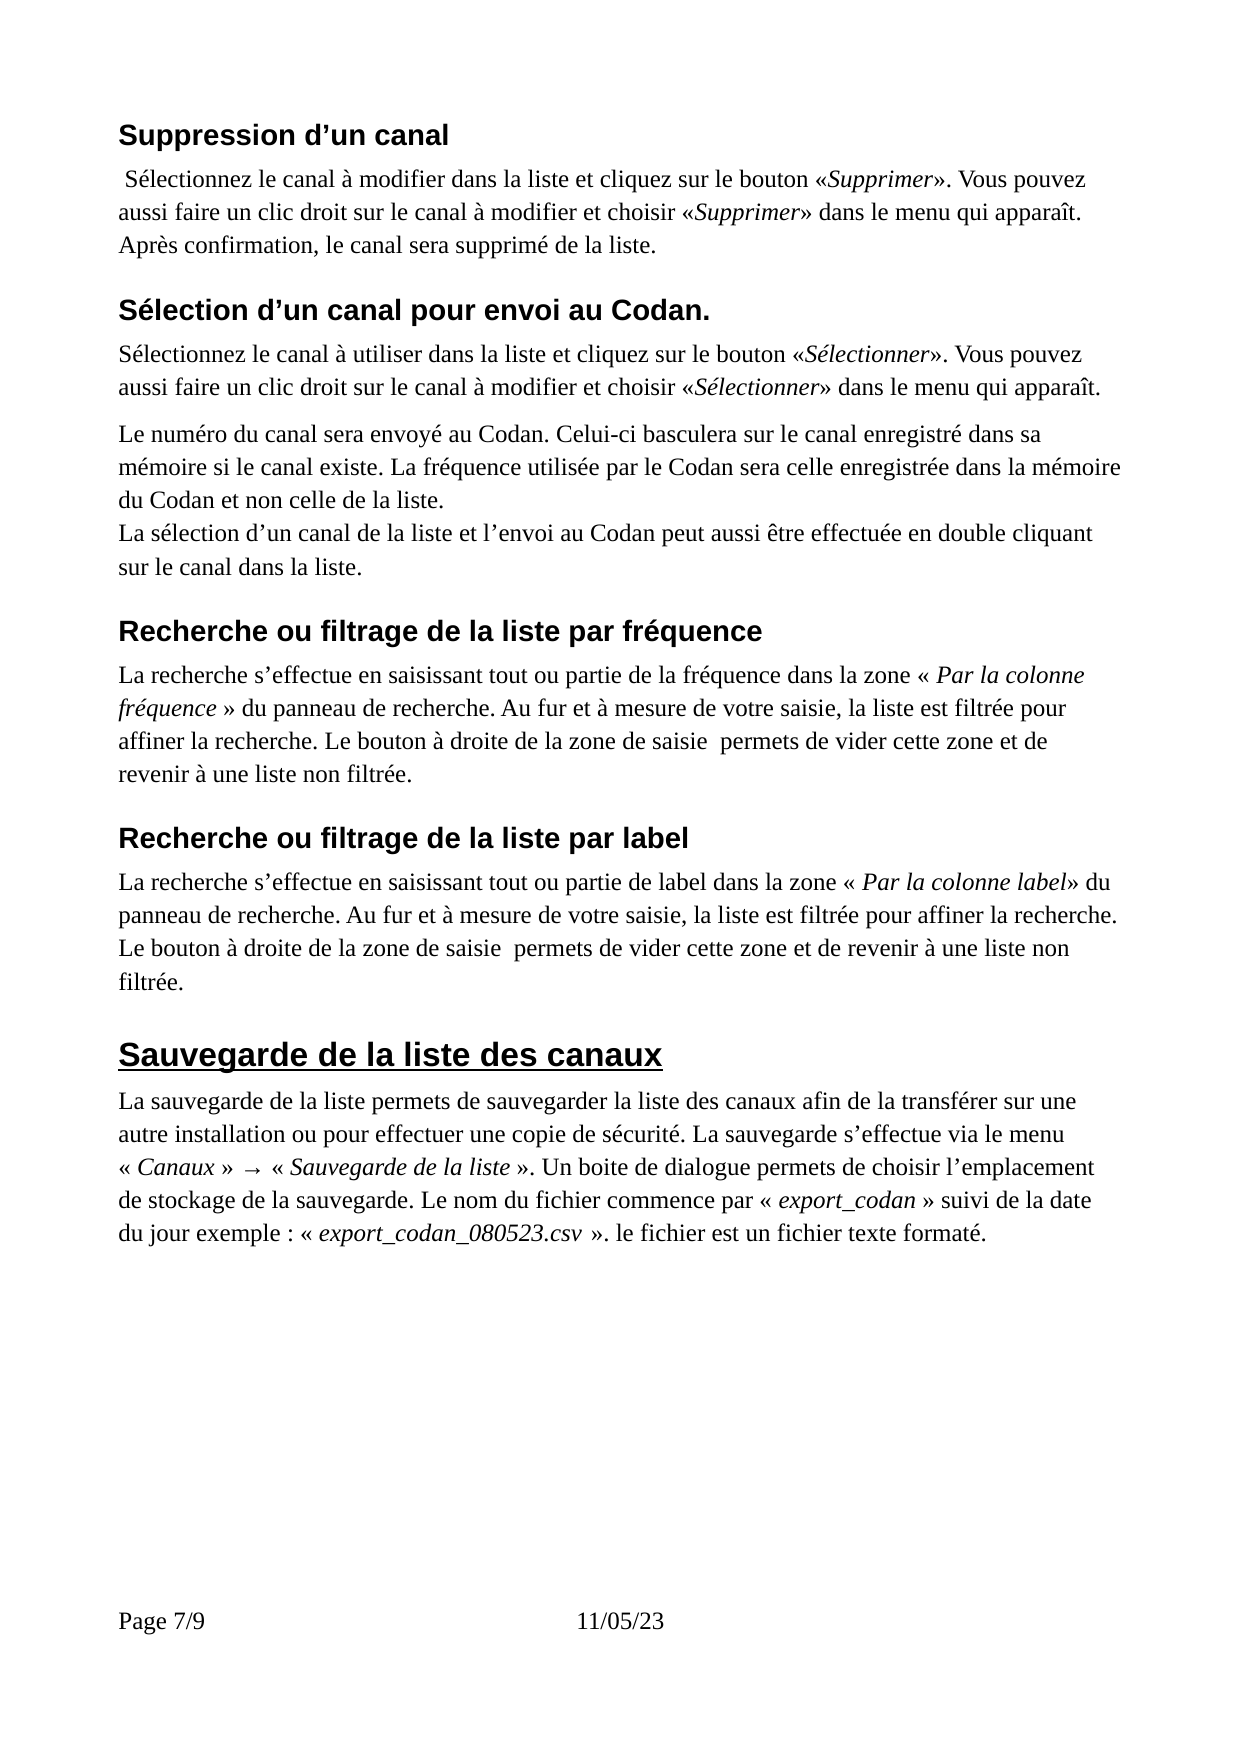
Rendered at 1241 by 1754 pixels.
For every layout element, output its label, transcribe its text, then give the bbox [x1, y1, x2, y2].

text La sauvegarde de la liste permets de sauvegarder la liste des canaux afin de la transférer sur une autre installation ou pour effectuer une copie de sécurité. La sauvegarde s’effectue via le menu « Canaux » → « Sauvegarde de la liste ». Un boite de dialogue permets de choisir l’emplacement de stockage de la sauvegarde. Le nom du fichier commence par « export_codan » suivi de la date du jour exemple : « export_codan_080523.csv ». le fichier est un fichier texte formaté. [118, 1086, 1122, 1247]
text La recherche s’effectue en saisissant tout ou partie de la fréquence dans la zone « Par la colonne fréquence » du panneau de recherche. Au fur et à mesure de votre saisie, la liste est filtrée pour affiner la recherche. Le bouton à droite de la zone de saisie permets de vider cette zone et de revenir à une liste non filtrée. [118, 660, 1122, 788]
text Sélectionnez le canal à utiliser dans la liste et cliquez sur le bouton «Sélectionner». Vous pouvez aussi faire un clic droit sur le canal à modifier et choisir «Sélectionner» dans le menu qui apparaît. [118, 339, 1122, 401]
text La recherche s’effectue en saisissant tout ou partie de label dans la zone « Par la colonne label» du panneau de recherche. Au fur et à mesure de votre saisie, la liste est filtrée pour affiner la recherche. Le bouton à droite de la zone de saisie permets de vider cette zone et de revenir à une liste non filtrée. [118, 867, 1122, 995]
text Le numéro du canal sera envoyé au Codan. Celui-ci basculera sur le canal enregistré dans sa mémoire si le canal existe. La fréquence utilisée par le Codan sera celle enregistrée dans la mémoire du Codan et non celle de la liste. La sélection d’un canal de la liste et l’envoi au Codan peut aussi être effectuée en double cliquant sur le canal dans la liste. [118, 419, 1122, 580]
text Sélectionnez le canal à modifier dans la liste et cliquez sur le bouton «Supprimer». Vous pouvez aussi faire un clic droit sur le canal à modifier et choisir «Supprimer» dans le menu qui apparaît. Après confirmation, le canal sera supprimé de la liste. [118, 164, 1122, 259]
subtitle Recherche ou filtrage de la liste par fréquence [118, 614, 1122, 647]
subtitle Sauvegarde de la liste des canaux [118, 1035, 1122, 1074]
subtitle Recherche ou filtrage de la liste par label [118, 821, 1122, 855]
subtitle Sélection d’un canal pour envoi au Codan. [118, 293, 1122, 326]
subtitle Suppression d’un canal [118, 118, 1122, 152]
